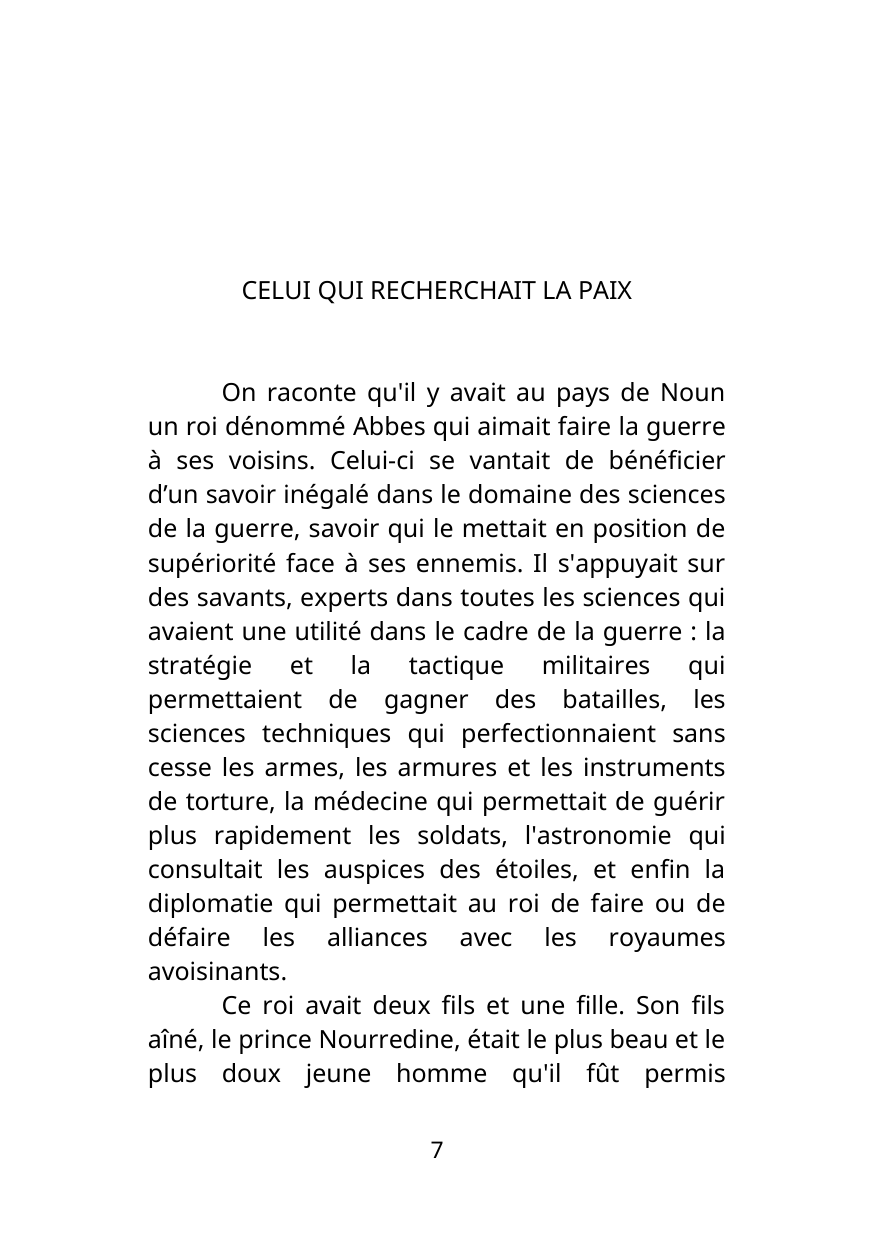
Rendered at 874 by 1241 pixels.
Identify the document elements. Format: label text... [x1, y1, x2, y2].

text On raconte qu'il y avait au pays de Noun un roi dénommé Abbes qui aimait faire la guerre à ses voisins. Celui-ci se vantait de bénéficier d’un savoir inégalé dans le domaine des sciences de la guerre, savoir qui le mettait en position de supériorité face à ses ennemis. Il s'appuyait sur des savants, experts dans toutes les sciences qui avaient une utilité dans le cadre de la guerre : la stratégie et la tactique militaires qui permettaient de gagner des batailles, les sciences techniques qui perfectionnaient sans cesse les armes, les armures et les instruments de torture, la médecine qui permettait de guérir plus rapidement les soldats, l'astronomie qui consultait les auspices des étoiles, et enfin la diplomatie qui permettait au roi de faire ou de défaire les alliances avec les royaumes avoisinants. [148, 375, 726, 988]
text Ce roi avait deux fils et une fille. Son fils aîné, le prince Nourredine, était le plus beau et le plus doux jeune homme qu'il fût permis [148, 988, 726, 1090]
subtitle CELUI QUI RECHERCHAIT LA PAIX [148, 273, 726, 307]
